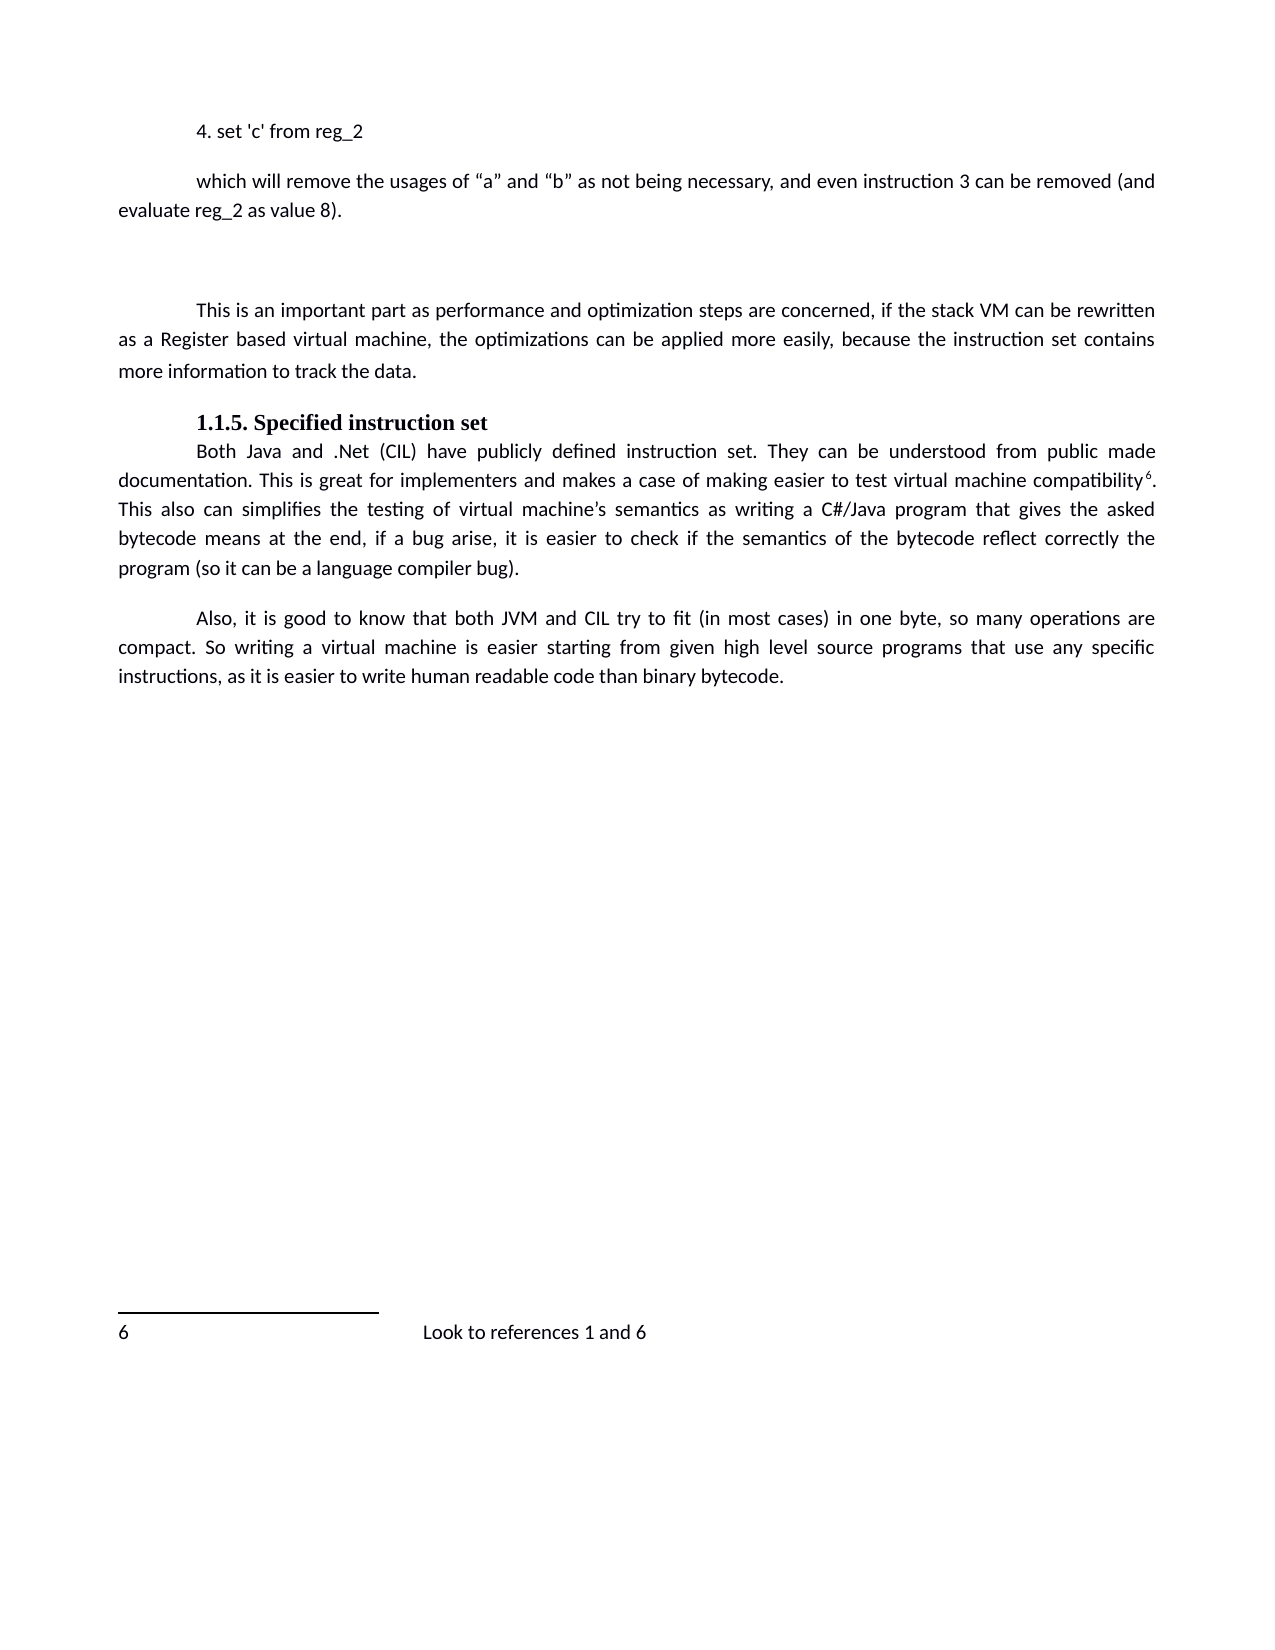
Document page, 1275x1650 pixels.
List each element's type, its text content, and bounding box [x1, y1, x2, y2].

text Also, it is good to know that both JVM and CIL try to fit (in most cases) in one byte, so many operations are compact. So writing a virtual machine is easier starting from given high level source programs that use any specific instructions, as it is easier to write human readable code than binary bytecode. [118, 605, 1157, 688]
text Both Java and .Net (CIL) have publicly defined instruction set. They can be understood from public made documentation. This is great for implementers and makes a case of making easier to test virtual machine compatibility. This also can simplifies the testing of virtual machine’s semantics as writing a C#/Java program that gives the asked bytecode means at the end, if a bug arise, it is easier to check if the semantics of the bytecode reflect correctly the program (so it can be a language compiler bug). [118, 438, 1157, 580]
text This is an important part as performance and optimization steps are concerned, if the stack VM can be rewritten as a Register based virtual machine, the optimizations can be applied more easily, because the instruction set contains more information to track the data. [118, 297, 1157, 384]
text Look to references 1 and 6 [118, 1319, 1157, 1345]
text 4. set 'c' from reg_2 [118, 118, 1157, 143]
text which will remove the usages of “a” and “b” as not being necessary, and even instruction 3 can be removed (and evaluate reg_2 as value 8). [118, 168, 1157, 223]
subtitle 1.1.5. Specified instruction set [118, 409, 1157, 435]
